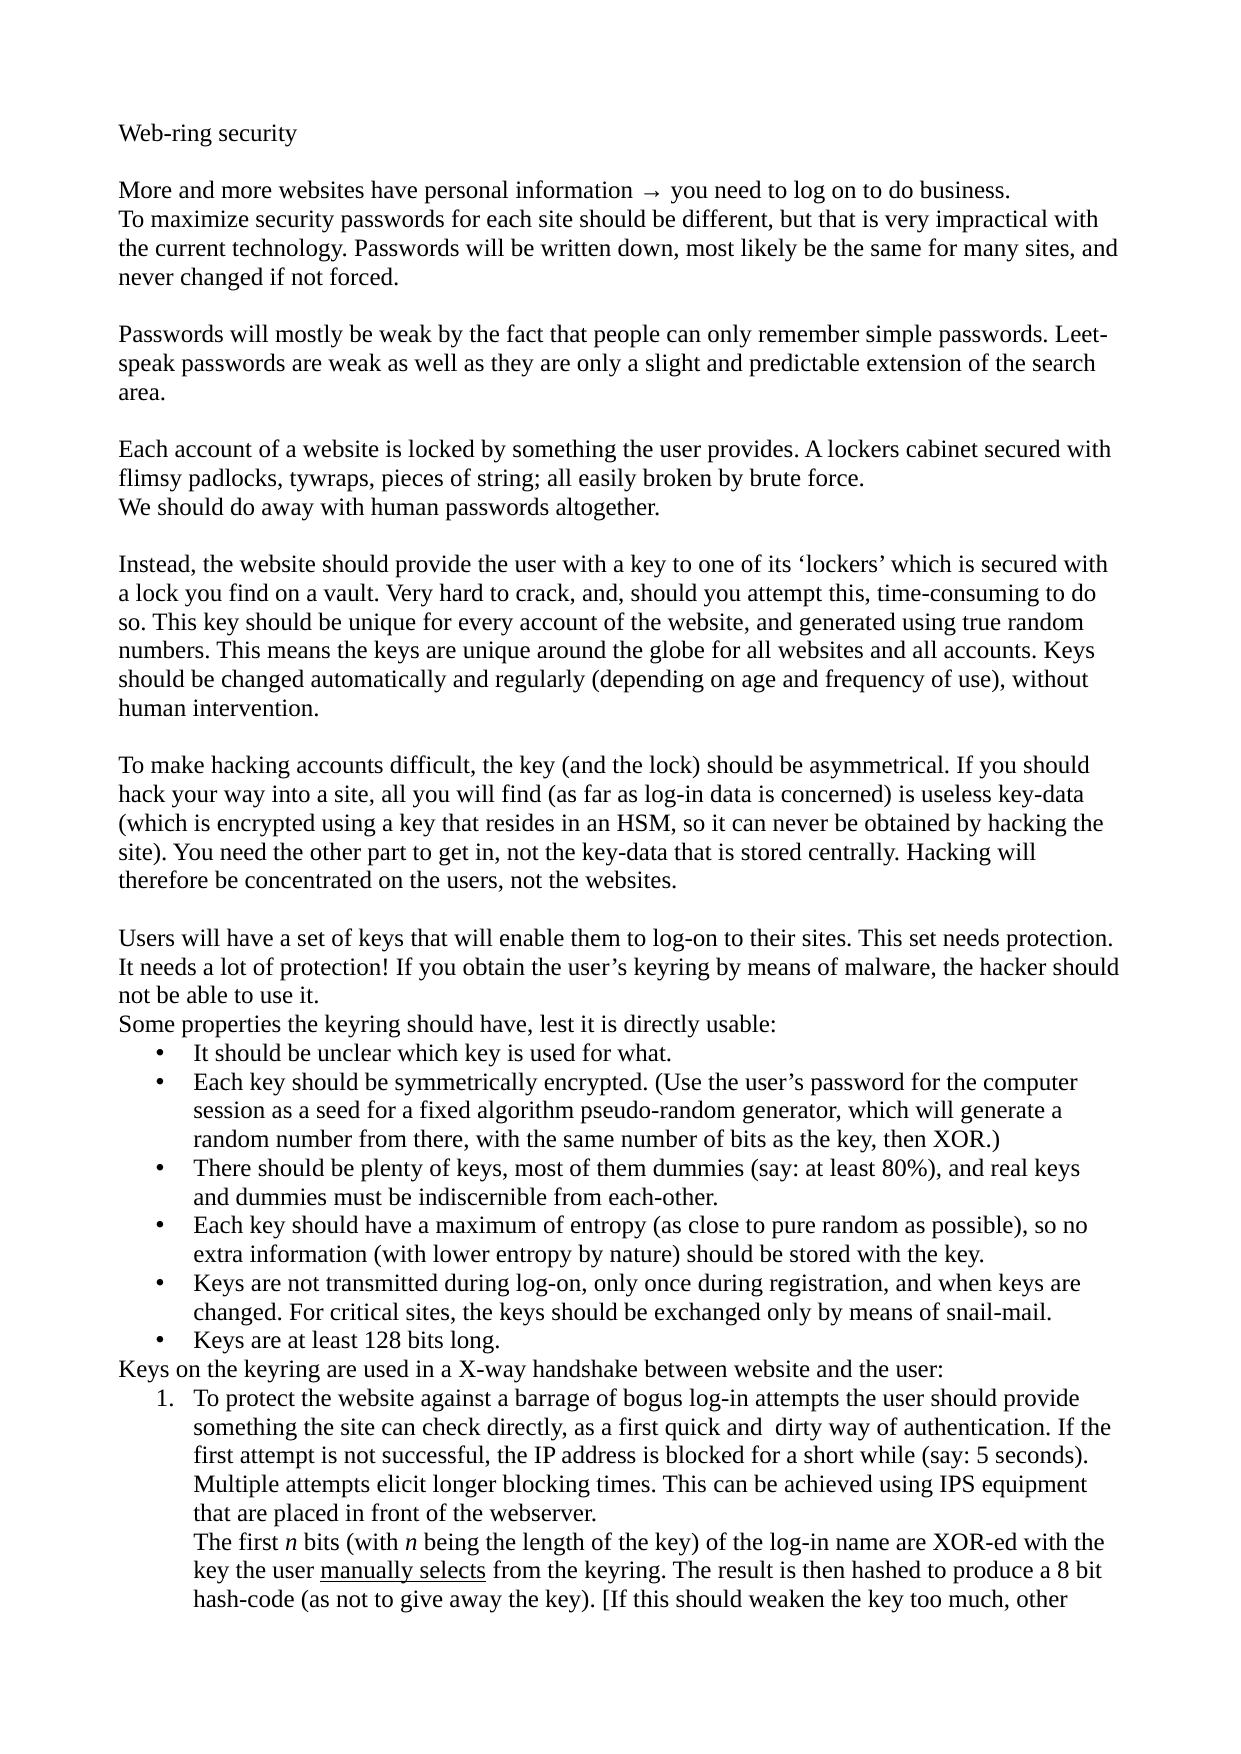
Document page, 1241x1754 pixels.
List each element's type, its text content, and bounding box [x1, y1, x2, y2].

list Each key should have a maximum of entropy (as close to pure random as possible), so no extra information (with lower entropy by nature) should be stored with the key. [156, 1211, 1122, 1268]
list To protect the website against a barrage of bogus log-in attempts the user should provide something the site can check directly, as a first quick and dirty way of authentication. If the first attempt is not successful, the IP address is blocked for a short while (say: 5 seconds). Multiple attempts elicit longer blocking times. This can be achieved using IPS equipment that are placed in front of the webserver. The first n bits (with n being the length of the key) of the log-in name are XOR-ed with the key the user manually selects from the keyring. The result is then hashed to produce a 8 bit hash-code (as not to give away the key). [If this should weaken the key too much, other [156, 1383, 1122, 1613]
text Web-ring security [118, 118, 1122, 147]
text Some properties the keyring should have, lest it is directly usable: [118, 1009, 1122, 1038]
list Each key should be symmetrically encrypted. (Use the user’s password for the computer session as a seed for a fixed algorithm pseudo-random generator, which will generate a random number from there, with the same number of bits as the key, then XOR.) [156, 1067, 1122, 1153]
text We should do away with human passwords altogether. [118, 492, 1122, 521]
list It should be unclear which key is used for what. [156, 1038, 1122, 1067]
text Each account of a website is locked by something the user provides. A lockers cabinet secured with flimsy padlocks, tywraps, pieces of string; all easily broken by brute force. [118, 434, 1122, 492]
text Passwords will mostly be weak by the fact that people can only remember simple passwords. Leet-speak passwords are weak as well as they are only a slight and predictable extension of the search area. [118, 319, 1122, 406]
list There should be plenty of keys, most of them dummies (say: at least 80%), and real keys and dummies must be indiscernible from each-other. [156, 1153, 1122, 1211]
list Keys are not transmitted during log-on, only once during registration, and when keys are changed. For critical sites, the keys should be exchanged only by means of snail-mail. [156, 1268, 1122, 1326]
text To maximize security passwords for each site should be different, but that is very impractical with the current technology. Passwords will be written down, most likely be the same for many sites, and never changed if not forced. [118, 204, 1122, 291]
text Users will have a set of keys that will enable them to log-on to their sites. This set needs protection. It needs a lot of protection! If you obtain the user’s keyring by means of malware, the hacker should not be able to use it. [118, 923, 1122, 1009]
text More and more websites have personal information → you need to log on to do business. [118, 176, 1122, 204]
list Keys are at least 128 bits long. [156, 1326, 1122, 1354]
text Instead, the website should provide the user with a key to one of its ‘lockers’ which is secured with a lock you find on a vault. Very hard to crack, and, should you attempt this, time-consuming to do so. This key should be unique for every account of the website, and generated using true random numbers. This means the keys are unique around the globe for all websites and all accounts. Keys should be changed automatically and regularly (depending on age and frequency of use), without human intervention. [118, 549, 1122, 722]
text Keys on the keyring are used in a X-way handshake between website and the user: [118, 1354, 1122, 1383]
text To make hacking accounts difficult, the key (and the lock) should be asymmetrical. If you should hack your way into a site, all you will find (as far as log-in data is concerned) is useless key-data (which is encrypted using a key that resides in an HSM, so it can never be obtained by hacking the site). You need the other part to get in, not the key-data that is stored centrally. Hacking will therefore be concentrated on the users, not the websites. [118, 751, 1122, 894]
